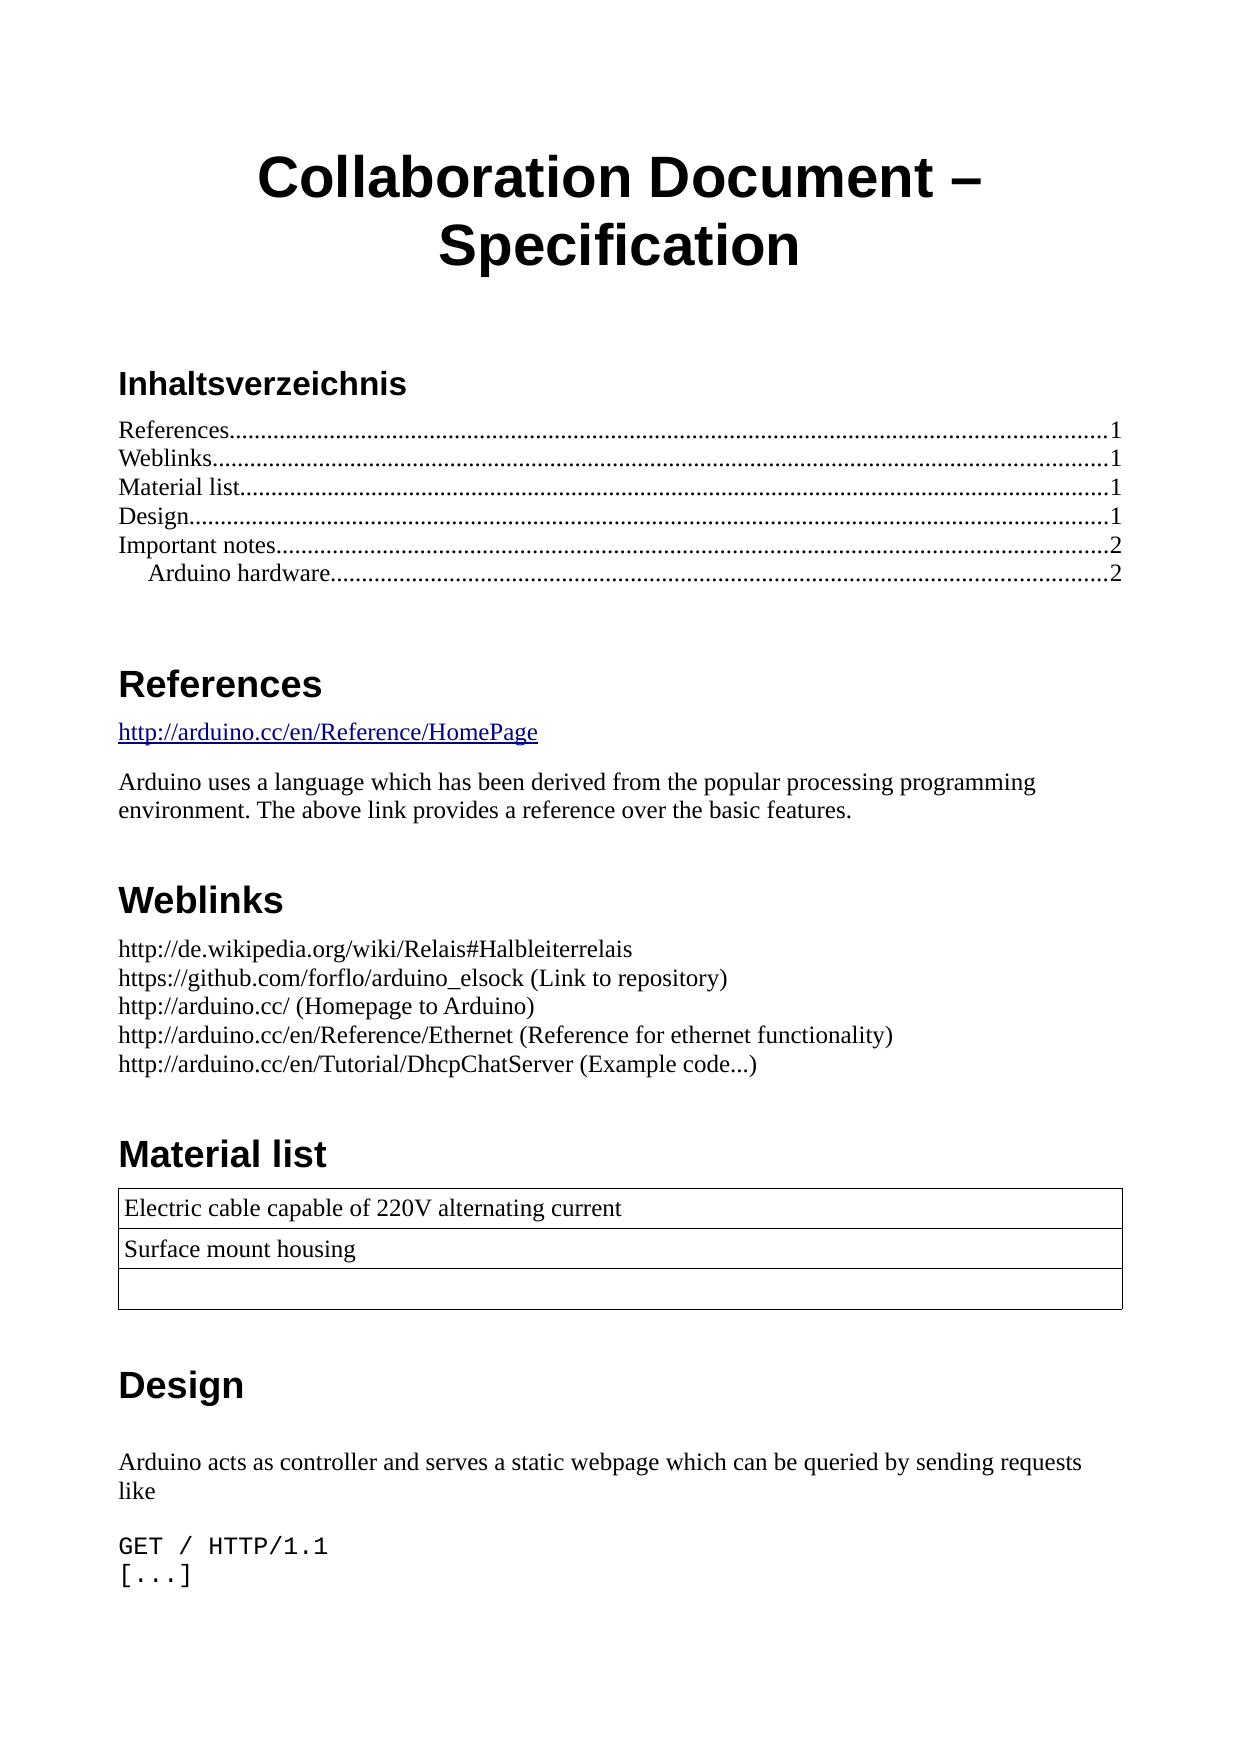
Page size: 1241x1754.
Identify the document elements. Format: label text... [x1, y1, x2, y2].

text Weblinks 1 [118, 443, 1122, 472]
table_header Electric cable capable of 220V alternating current [119, 1189, 1122, 1228]
text References 1 [118, 415, 1122, 443]
subtitle Weblinks [118, 878, 1122, 921]
text http://arduino.cc/en/Reference/HomePage [118, 717, 1122, 746]
text Arduino hardware 2 [148, 558, 1122, 587]
text http://de.wikipedia.org/wiki/Relais#Halbleiterrelais https://github.com/forflo/arduino_elsock (Link to repository) http://arduino.cc/ (Homepage to Arduino) http://arduino.cc/en/Reference/Ethernet (Reference for ethernet functionality) http://arduino.cc/en/Tutorial/DhcpChatServer (Example code...) [118, 934, 1122, 1078]
text Arduino uses a language which has been derived from the popular processing programming environment. The above link provides a reference over the basic features. [118, 767, 1122, 824]
table_cell Surface mount housing [119, 1229, 1122, 1268]
text Design 1 [118, 501, 1122, 530]
table_cell [119, 1269, 1122, 1308]
text Important notes 2 [118, 530, 1122, 558]
text Material list 1 [118, 472, 1122, 501]
subtitle Material list [118, 1131, 1122, 1175]
subtitle References [118, 661, 1122, 705]
text Arduino acts as controller and serves a static webpage which can be queried by sending requests like [118, 1447, 1122, 1533]
subtitle Inhaltsverzeichnis [118, 364, 1122, 402]
subtitle Design [118, 1362, 1122, 1406]
text GET / HTTP/1.1 [...] [118, 1533, 1122, 1619]
title Collaboration Document – Specification [118, 143, 1122, 277]
